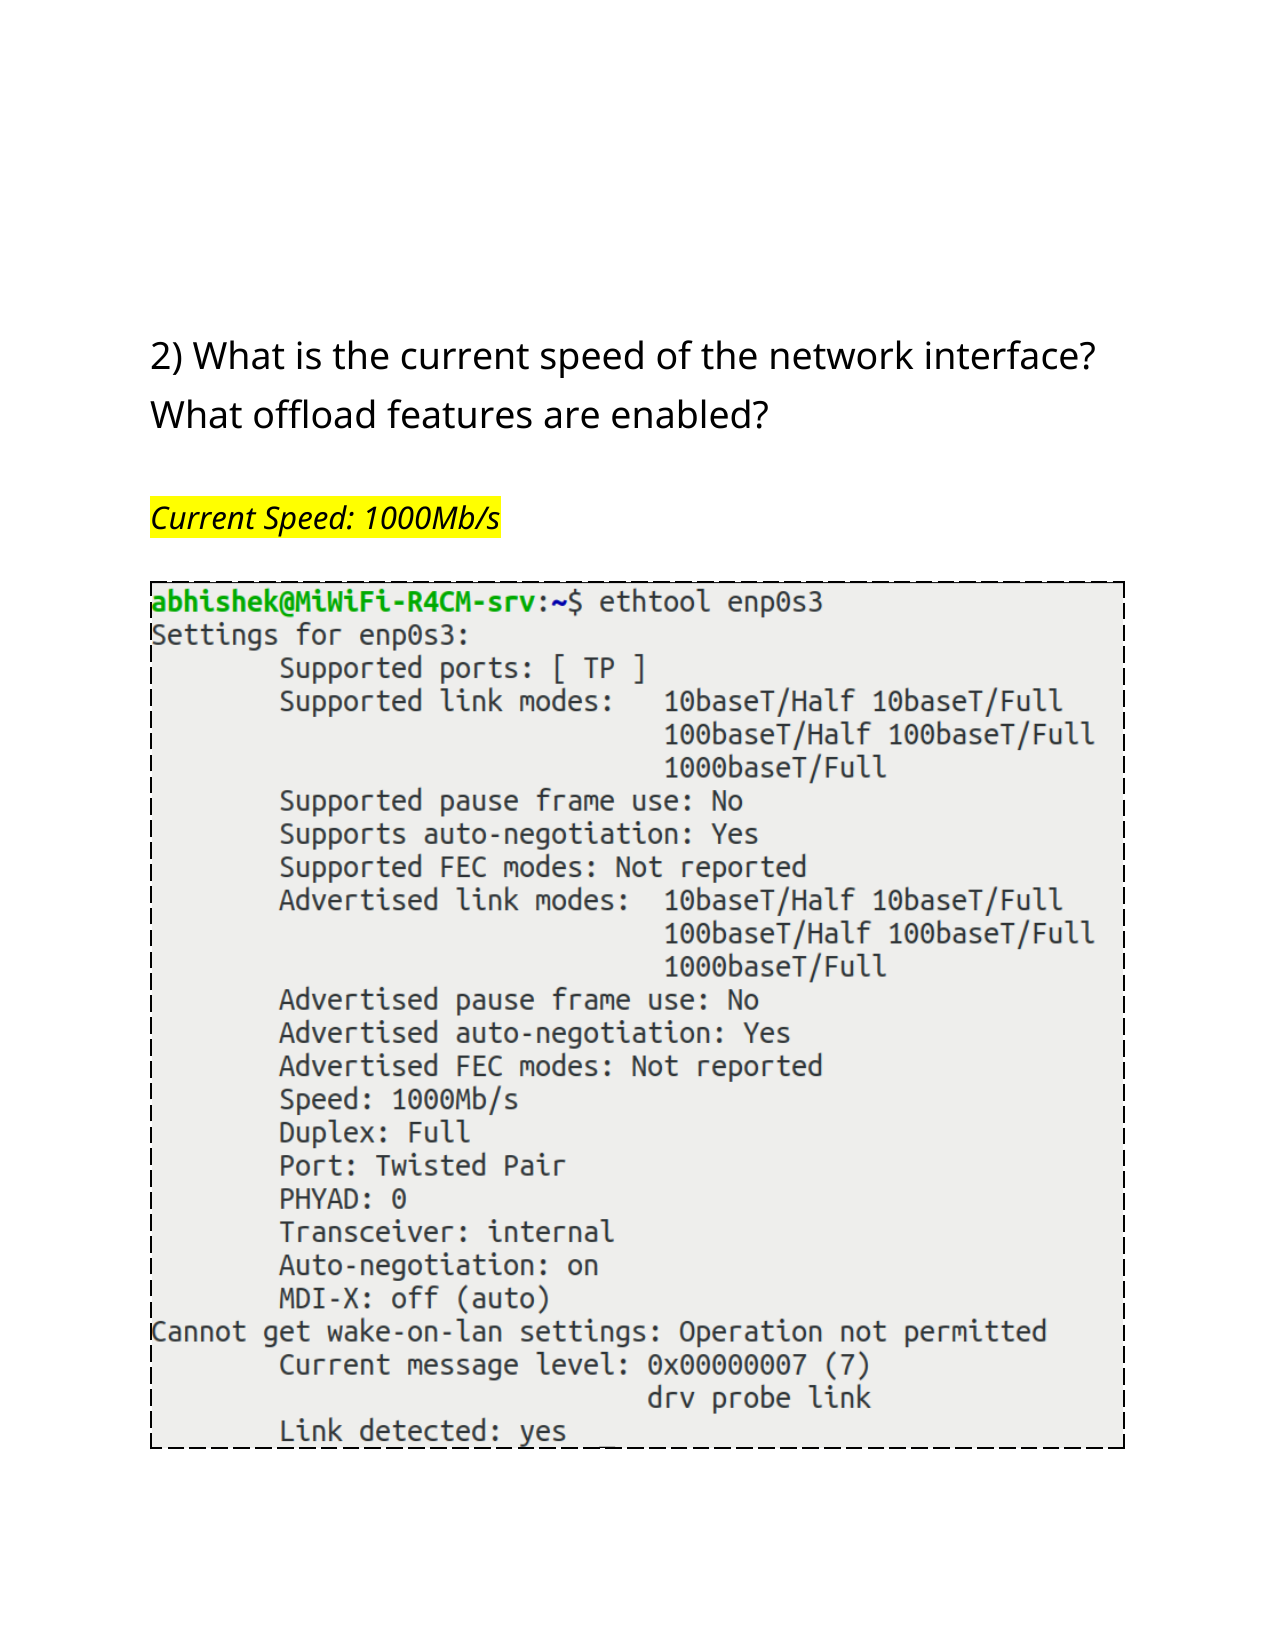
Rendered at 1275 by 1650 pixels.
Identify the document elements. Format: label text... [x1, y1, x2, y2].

picture [152, 582, 1123, 1448]
text 2) What is the current speed of the network interface? What offload features are enabled? [150, 330, 1125, 439]
text Current Speed: 1000Mb/s [150, 496, 1125, 538]
